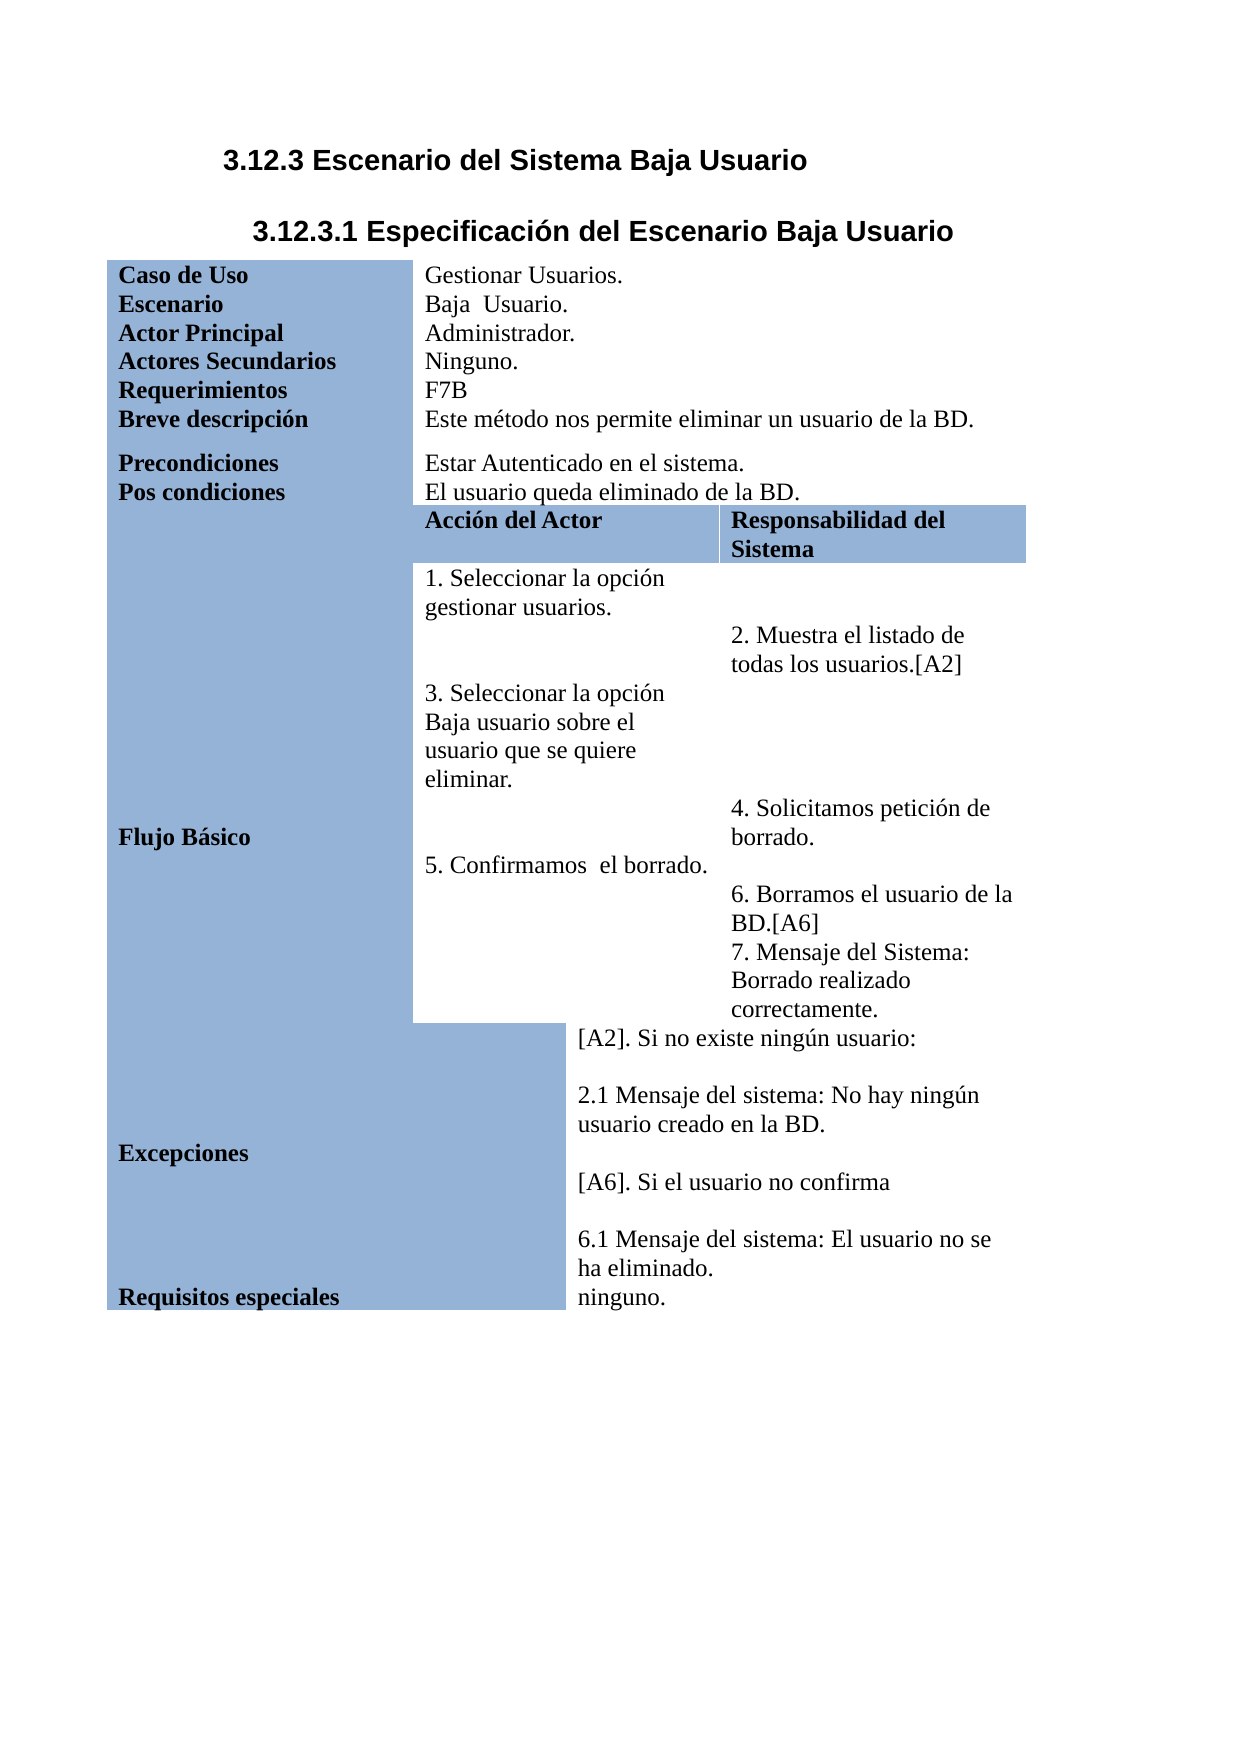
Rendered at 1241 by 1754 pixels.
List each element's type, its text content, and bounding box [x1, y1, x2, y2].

table_cell Ninguno. [413, 346, 1026, 375]
table_cell ninguno. [566, 1282, 1026, 1310]
table_cell [413, 879, 719, 937]
table_cell 6. Borramos el usuario de la BD.[A6] [720, 879, 1026, 937]
table_cell 3. Seleccionar la opción Baja usuario sobre el usuario que se quiere eliminar. [413, 678, 719, 793]
table_header [A2]. Si no existe ningún usuario: 2.1 Mensaje del sistema: No hay ningún usuario creado en la BD. [A6]. Si el usuario no confirma 6.1 Mensaje del sistema: El usuario no se ha eliminado. [566, 1023, 1026, 1282]
table_cell [720, 850, 1026, 879]
table_cell Administrador. [413, 318, 1026, 346]
table_header Excepciones [107, 1023, 566, 1282]
table_cell Requisitos especiales [107, 1282, 566, 1310]
table_cell [413, 793, 719, 850]
table_cell Responsabilidad del Sistema [720, 505, 1026, 563]
table_cell Este método nos permite eliminar un usuario de la BD. [413, 404, 1026, 448]
table_cell 7. Mensaje del Sistema: Borrado realizado correctamente. [720, 937, 1026, 1023]
table_cell Estar Autenticado en el sistema. [413, 448, 1026, 477]
subtitle Especificación del Escenario Baja Usuario [244, 214, 1122, 248]
table_header Caso de Uso [107, 260, 413, 289]
table_cell 1. Seleccionar la opción gestionar usuarios. [413, 563, 719, 620]
table_cell [720, 678, 1026, 793]
table_cell Actores Secundarios [107, 346, 413, 375]
table_cell Pos condiciones [107, 477, 413, 505]
subtitle Escenario del Sistema Baja Usuario [215, 143, 1122, 177]
table_cell Breve descripción [107, 404, 413, 448]
table_cell Requerimientos [107, 375, 413, 404]
table_cell 2. Muestra el listado de todas los usuarios.[A2] [720, 620, 1026, 678]
table_cell Baja Usuario. [413, 289, 1026, 318]
table_cell 5. Confirmamos el borrado. [413, 850, 719, 879]
table_cell [413, 937, 719, 1023]
table_cell Acción del Actor [413, 505, 719, 563]
table_cell El usuario queda eliminado de la BD. [413, 477, 1026, 505]
table_cell Flujo Básico [107, 505, 413, 1023]
table_header Gestionar Usuarios. [413, 260, 1026, 289]
table_cell F7B [413, 375, 1026, 404]
table_cell [413, 620, 719, 678]
table_cell Escenario [107, 289, 413, 318]
table_cell Actor Principal [107, 318, 413, 346]
table_cell [720, 563, 1026, 620]
table_cell Precondiciones [107, 448, 413, 477]
table_cell 4. Solicitamos petición de borrado. [720, 793, 1026, 850]
